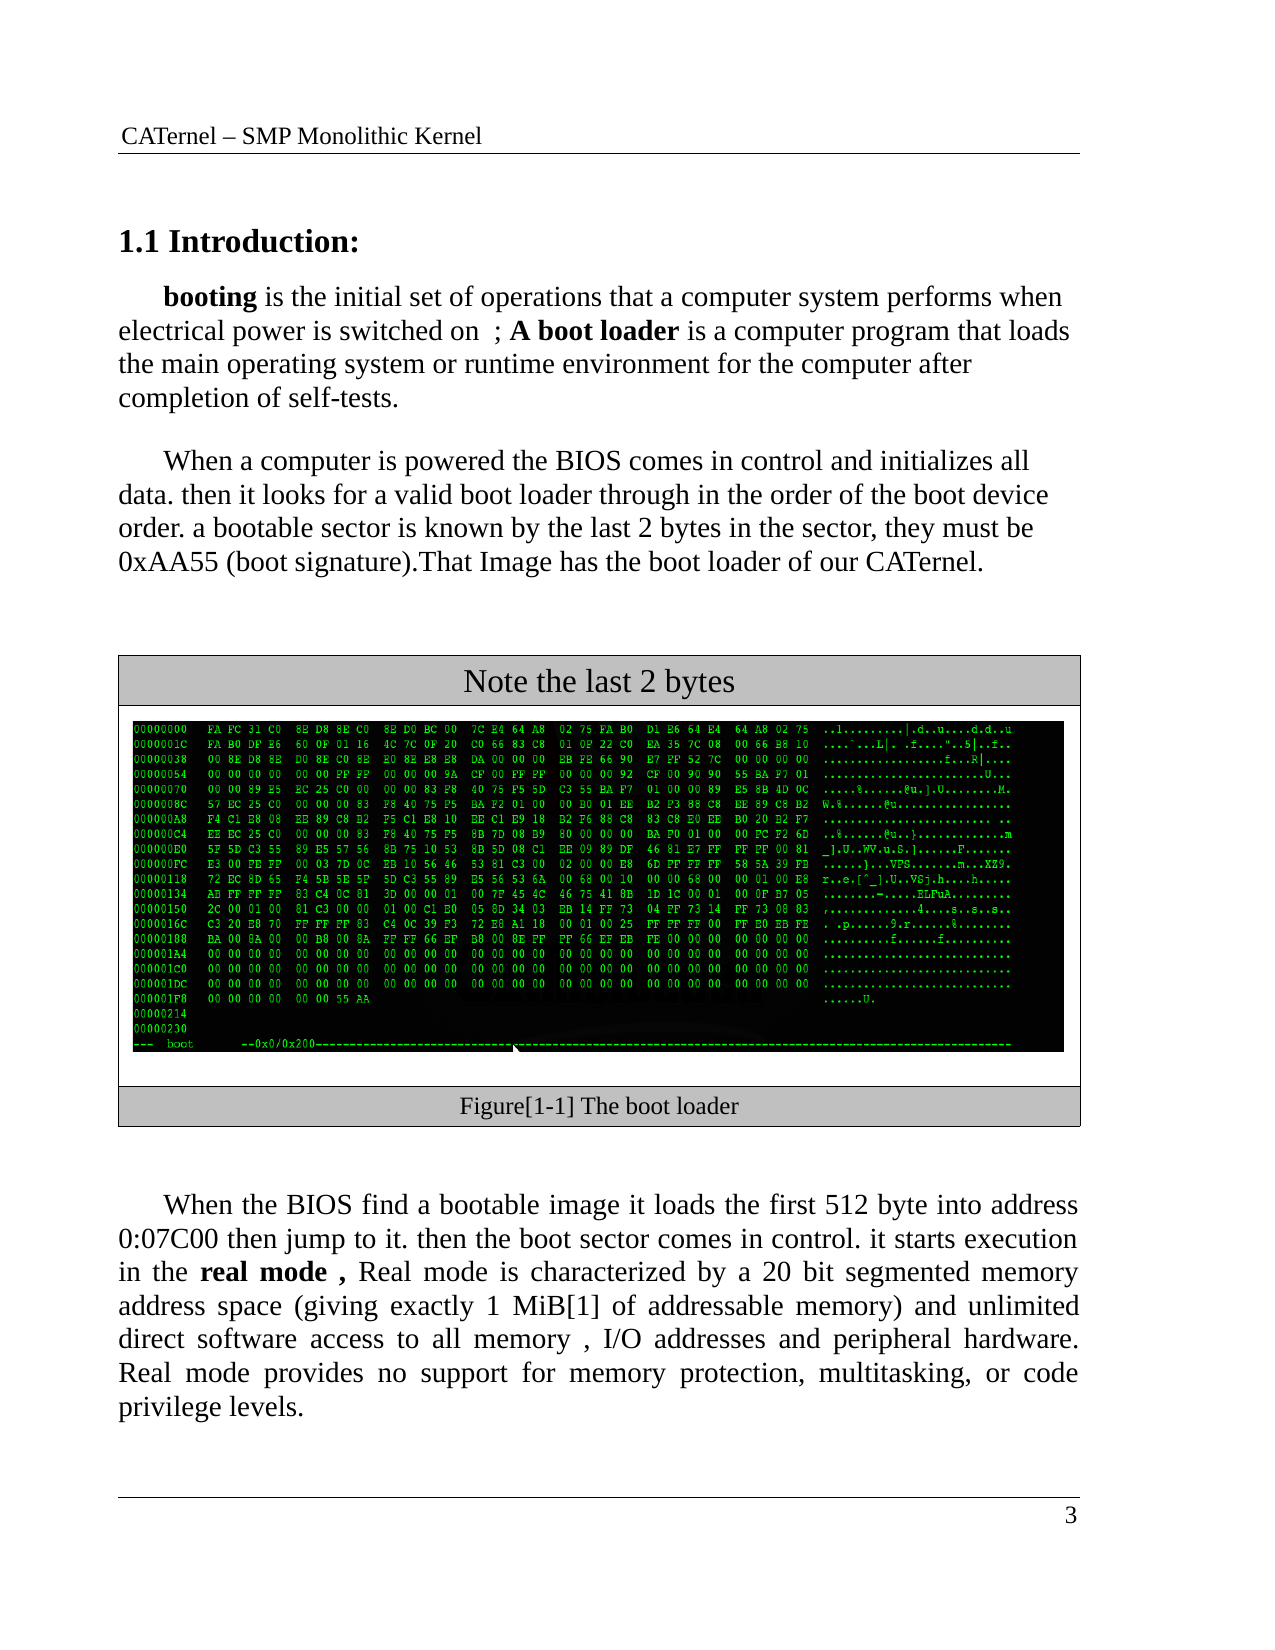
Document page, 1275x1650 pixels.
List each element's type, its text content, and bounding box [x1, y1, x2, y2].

table_cell Figure[1-1] The boot loader [119, 1087, 1080, 1126]
picture [132, 721, 1064, 1052]
text 1.1 Introduction: [118, 221, 1080, 260]
text When a computer is powered the BIOS comes in control and initializes all data. then it looks for a valid boot loader through in the order of the boot device order. a bootable sector is known by the last 2 bytes in the sector, they must be 0xAA55 (boot signature).That Image has the boot loader of our CATernel. [118, 443, 1080, 577]
table_cell [119, 706, 1080, 1086]
text booting is the initial set of operations that a computer system performs when electrical power is switched on ; A boot loader is a computer program that loads the main operating system or runtime environment for the computer after completion of self-tests. [118, 279, 1080, 413]
table_header Note the last 2 bytes [119, 656, 1080, 705]
text When the BIOS find a bootable image it loads the first 512 byte into address 0:07C00 then jump to it. then the boot sector comes in control. it starts execution in the real mode , Real mode is characterized by a 20 bit segmented memory address space (giving exactly 1 MiB[1] of addressable memory) and unlimited direct software access to all memory , I/O addresses and peripheral hardware. Real mode provides no support for memory protection, multitasking, or code privilege levels. [118, 1187, 1080, 1422]
